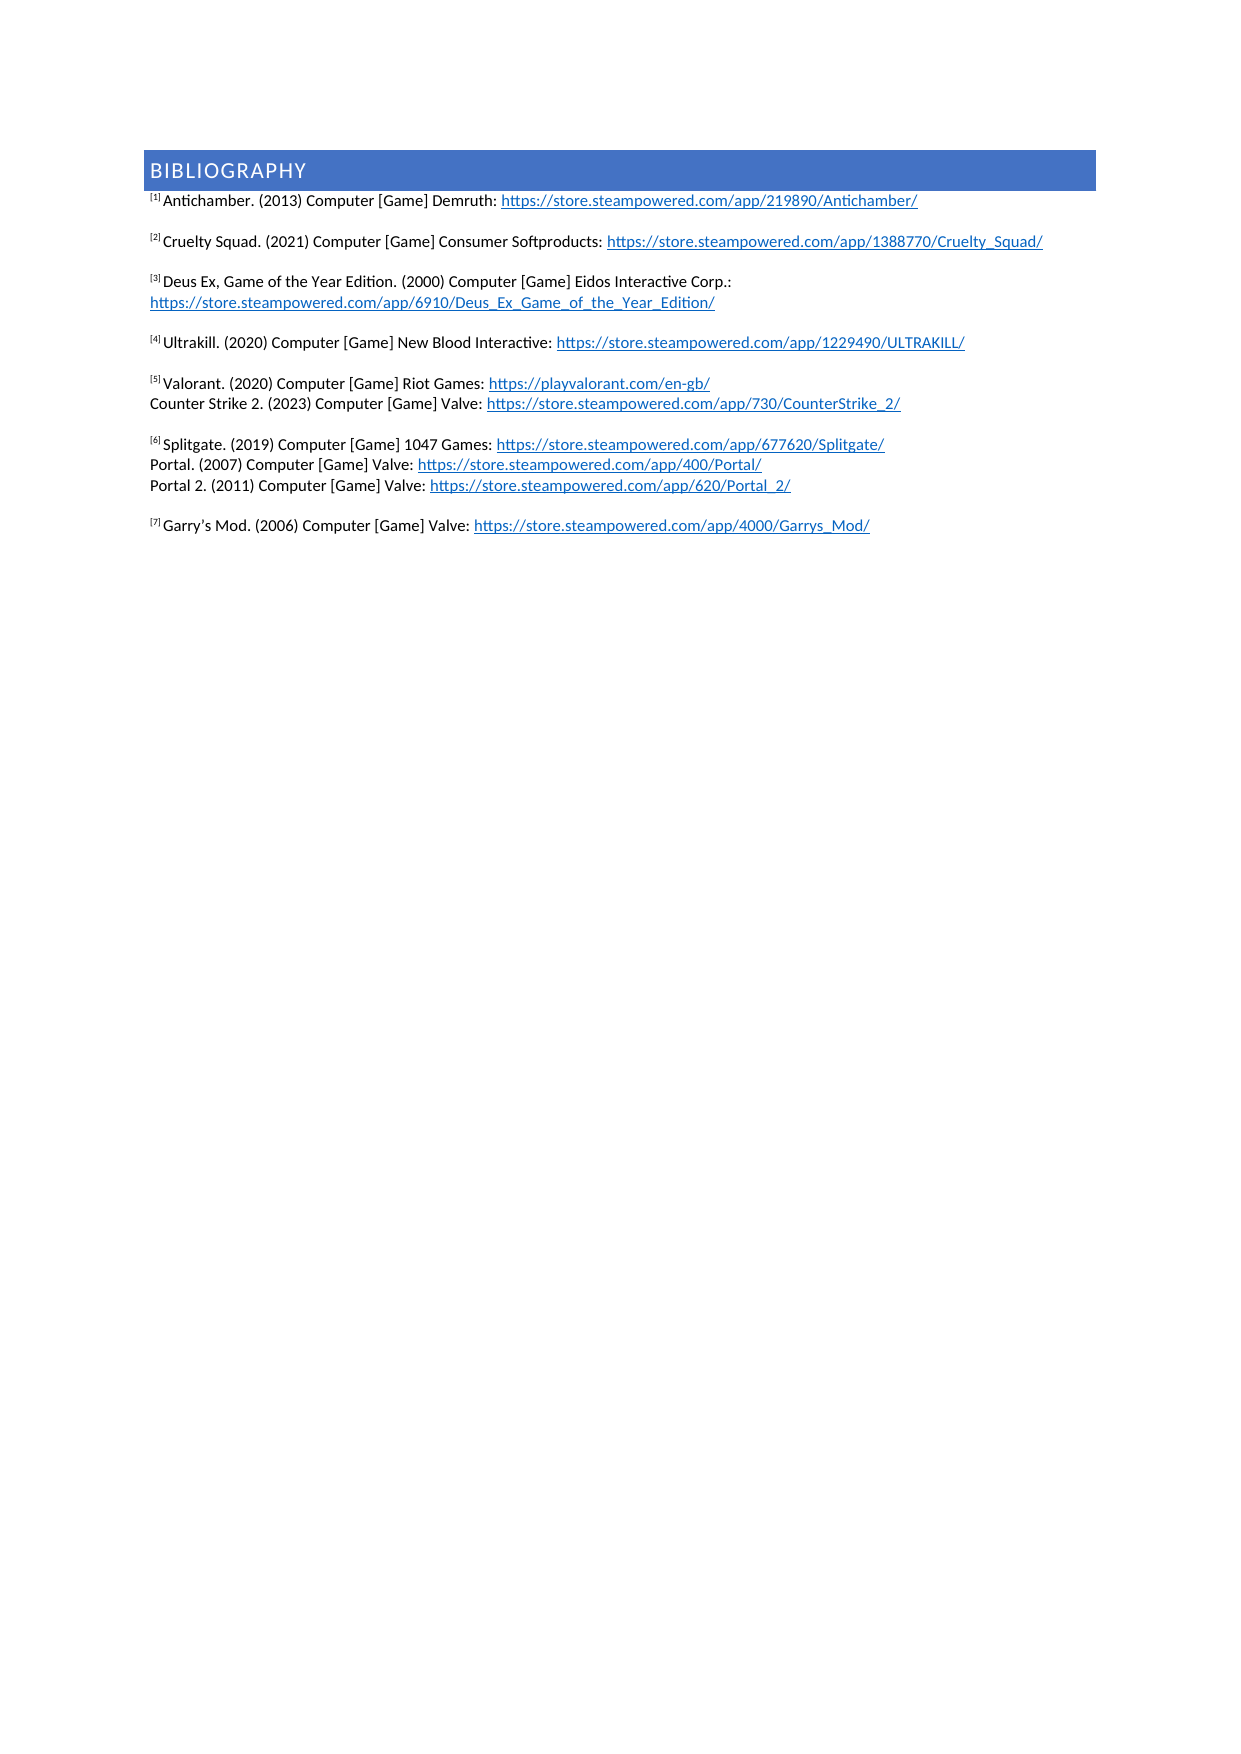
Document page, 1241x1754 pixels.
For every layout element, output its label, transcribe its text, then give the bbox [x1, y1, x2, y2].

text [1] Antichamber. (2013) Computer [Game] Demruth: https://store.steampowered.com/app/219890/Antichamber/ [150, 191, 1090, 211]
subtitle Bibliography [150, 156, 1090, 184]
text [4] Ultrakill. (2020) Computer [Game] New Blood Interactive: https://store.steampowered.com/app/1229490/ULTRAKILL/ [150, 333, 1090, 353]
text [6] Splitgate. (2019) Computer [Game] 1047 Games: https://store.steampowered.com/app/677620/Splitgate/ [150, 434, 1090, 454]
text [5] Valorant. (2020) Computer [Game] Riot Games: https://playvalorant.com/en-gb/ [150, 373, 1090, 394]
text [2] Cruelty Squad. (2021) Computer [Game] Consumer Softproducts: https://store.steampowered.com/app/1388770/Cruelty_Squad/ [150, 231, 1090, 251]
text Portal. (2007) Computer [Game] Valve: https://store.steampowered.com/app/400/Portal/ [150, 454, 1090, 475]
text Portal 2. (2011) Computer [Game] Valve: https://store.steampowered.com/app/620/Portal_2/ [150, 475, 1090, 495]
text [7] Garry’s Mod. (2006) Computer [Game] Valve: https://store.steampowered.com/app/4000/Garrys_Mod/ [150, 516, 1090, 536]
text Counter Strike 2. (2023) Computer [Game] Valve: https://store.steampowered.com/app/730/CounterStrike_2/ [150, 394, 1090, 414]
text [3] Deus Ex, Game of the Year Edition. (2000) Computer [Game] Eidos Interactive Corp.: https://store.steampowered.com/app/6910/Deus_Ex_Game_of_the_Year_Edition/ [150, 272, 1090, 312]
